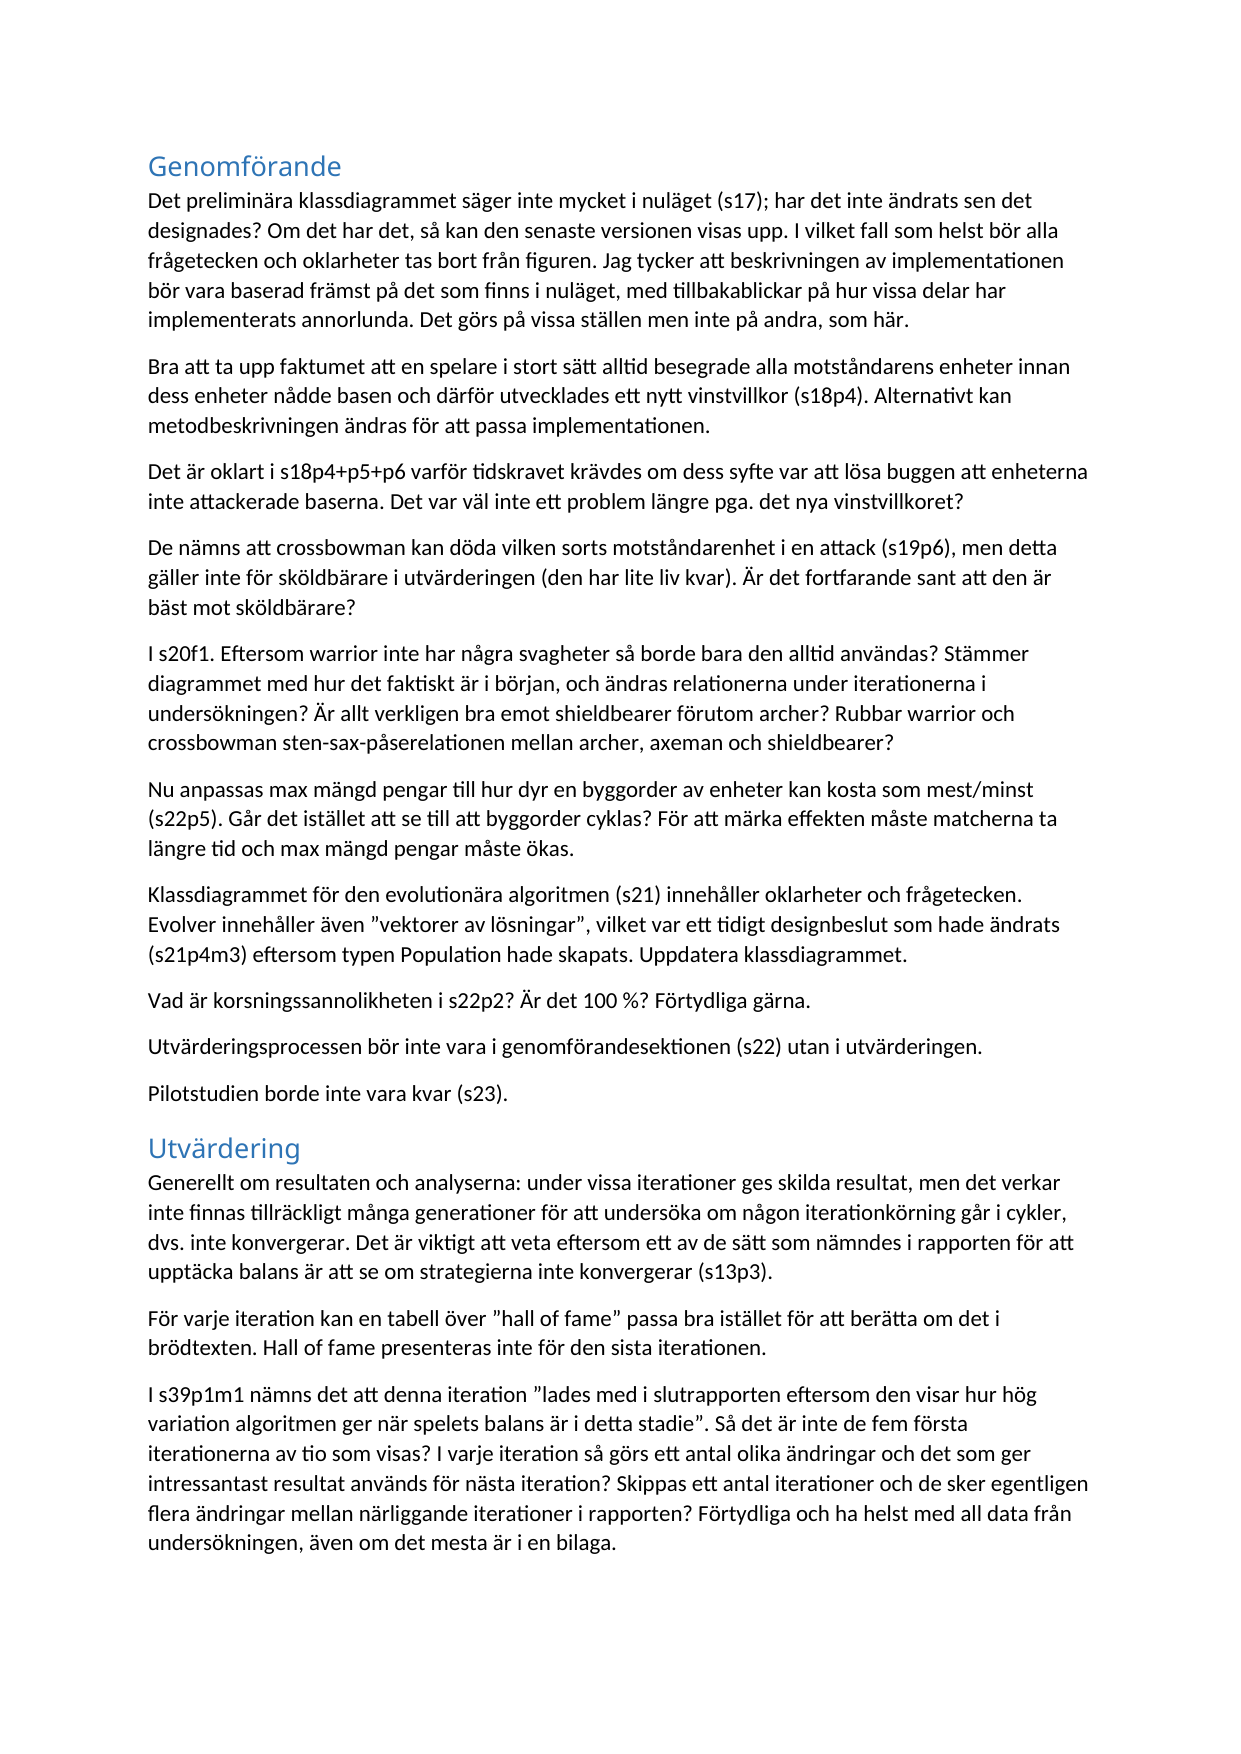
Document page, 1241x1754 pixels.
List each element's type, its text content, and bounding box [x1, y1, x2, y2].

text Det är oklart i s18p4+p5+p6 varför tidskravet krävdes om dess syfte var att lösa buggen att enheterna inte attackerade baserna. Det var väl inte ett problem längre pga. det nya vinstvillkoret? [148, 457, 1093, 515]
text Nu anpassas max mängd pengar till hur dyr en byggorder av enheter kan kosta som mest/minst (s22p5). Går det istället att se till att byggorder cyklas? För att märka effekten måste matcherna ta längre tid och max mängd pengar måste ökas. [148, 775, 1093, 862]
subtitle Utvärdering [148, 1129, 1093, 1166]
text Generellt om resultaten och analyserna: under vissa iterationer ges skilda resultat, men det verkar inte finnas tillräckligt många generationer för att undersöka om någon iterationkörning går i cykler, dvs. inte konvergerar. Det är viktigt att veta eftersom ett av de sätt som nämndes i rapporten för att upptäcka balans är att se om strategierna inte konvergerar (s13p3). [148, 1168, 1093, 1286]
text I s39p1m1 nämns det att denna iteration ”lades med i slutrapporten eftersom den visar hur hög variation algoritmen ger när spelets balans är i detta stadie”. Så det är inte de fem första iterationerna av tio som visas? I varje iteration så görs ett antal olika ändringar och det som ger intressantast resultat används för nästa iteration? Skippas ett antal iterationer och de sker egentligen flera ändringar mellan närliggande iterationer i rapporten? Förtydliga och ha helst med all data från undersökningen, även om det mesta är i en bilaga. [148, 1380, 1093, 1556]
text Bra att ta upp faktumet att en spelare i stort sätt alltid besegrade alla motståndarens enheter innan dess enheter nådde basen och därför utvecklades ett nytt vinstvillkor (s18p4). Alternativt kan metodbeskrivningen ändras för att passa implementationen. [148, 352, 1093, 439]
text Vad är korsningssannolikheten i s22p2? Är det 100 %? Förtydliga gärna. [148, 986, 1093, 1014]
text De nämns att crossbowman kan döda vilken sorts motståndarenhet i en attack (s19p6), men detta gäller inte för sköldbärare i utvärderingen (den har lite liv kvar). Är det fortfarande sant att den är bäst mot sköldbärare? [148, 533, 1093, 621]
text Utvärderingsprocessen bör inte vara i genomförandesektionen (s22) utan i utvärderingen. [148, 1032, 1093, 1061]
text Klassdiagrammet för den evolutionära algoritmen (s21) innehåller oklarheter och frågetecken. Evolver innehåller även ”vektorer av lösningar”, vilket var ett tidigt designbeslut som hade ändrats (s21p4m3) eftersom typen Population hade skapats. Uppdatera klassdiagrammet. [148, 880, 1093, 968]
text Pilotstudien borde inte vara kvar (s23). [148, 1079, 1093, 1107]
text I s20f1. Eftersom warrior inte har några svagheter så borde bara den alltid användas? Stämmer diagrammet med hur det faktiskt är i början, och ändras relationerna under iterationerna i undersökningen? Är allt verkligen bra emot shieldbearer förutom archer? Rubbar warrior och crossbowman sten-sax-påserelationen mellan archer, axeman och shieldbearer? [148, 639, 1093, 756]
text Det preliminära klassdiagrammet säger inte mycket i nuläget (s17); har det inte ändrats sen det designades? Om det har det, så kan den senaste versionen visas upp. I vilket fall som helst bör alla frågetecken och oklarheter tas bort från figuren. Jag tycker att beskrivningen av implementationen bör vara baserad främst på det som finns i nuläget, med tillbakablickar på hur vissa delar har implementerats annorlunda. Det görs på vissa ställen men inte på andra, som här. [148, 187, 1093, 333]
text För varje iteration kan en tabell över ”hall of fame” passa bra istället för att berätta om det i brödtexten. Hall of fame presenteras inte för den sista iterationen. [148, 1304, 1093, 1362]
subtitle Genomförande [148, 148, 1093, 184]
